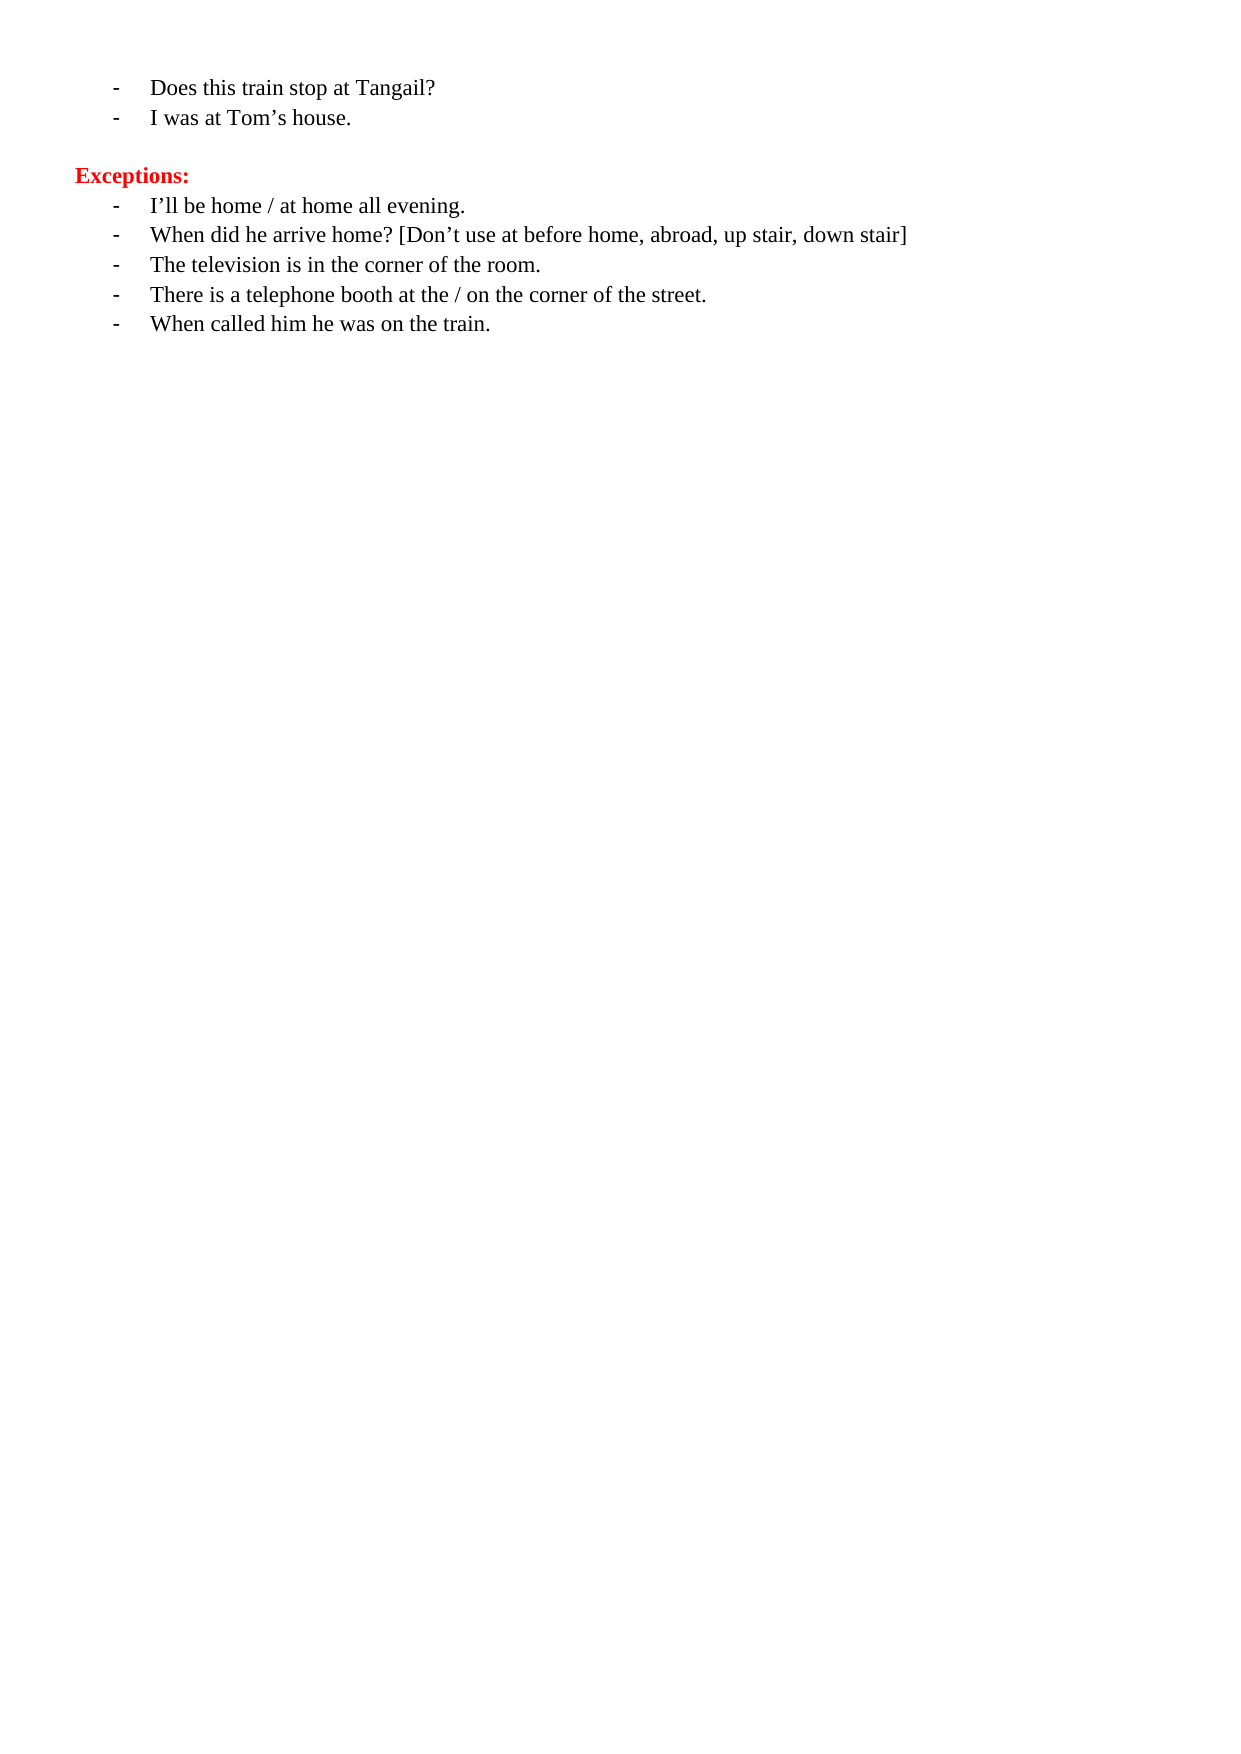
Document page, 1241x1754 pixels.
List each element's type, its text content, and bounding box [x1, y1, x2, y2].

list I’ll be home / at home all evening. [112, 192, 1165, 218]
list There is a telephone booth at the / on the corner of the street. [112, 281, 1165, 307]
list The television is in the corner of the room. [112, 252, 1165, 277]
list I was at Tom’s house. [112, 104, 1165, 130]
list Does this train stop at Tangail? [112, 75, 1165, 101]
text Exceptions: [75, 163, 1165, 189]
list When called him he was on the train. [112, 311, 1165, 337]
list When did he arrive home? [Don’t use at before home, abroad, up stair, down stair] [112, 222, 1165, 248]
